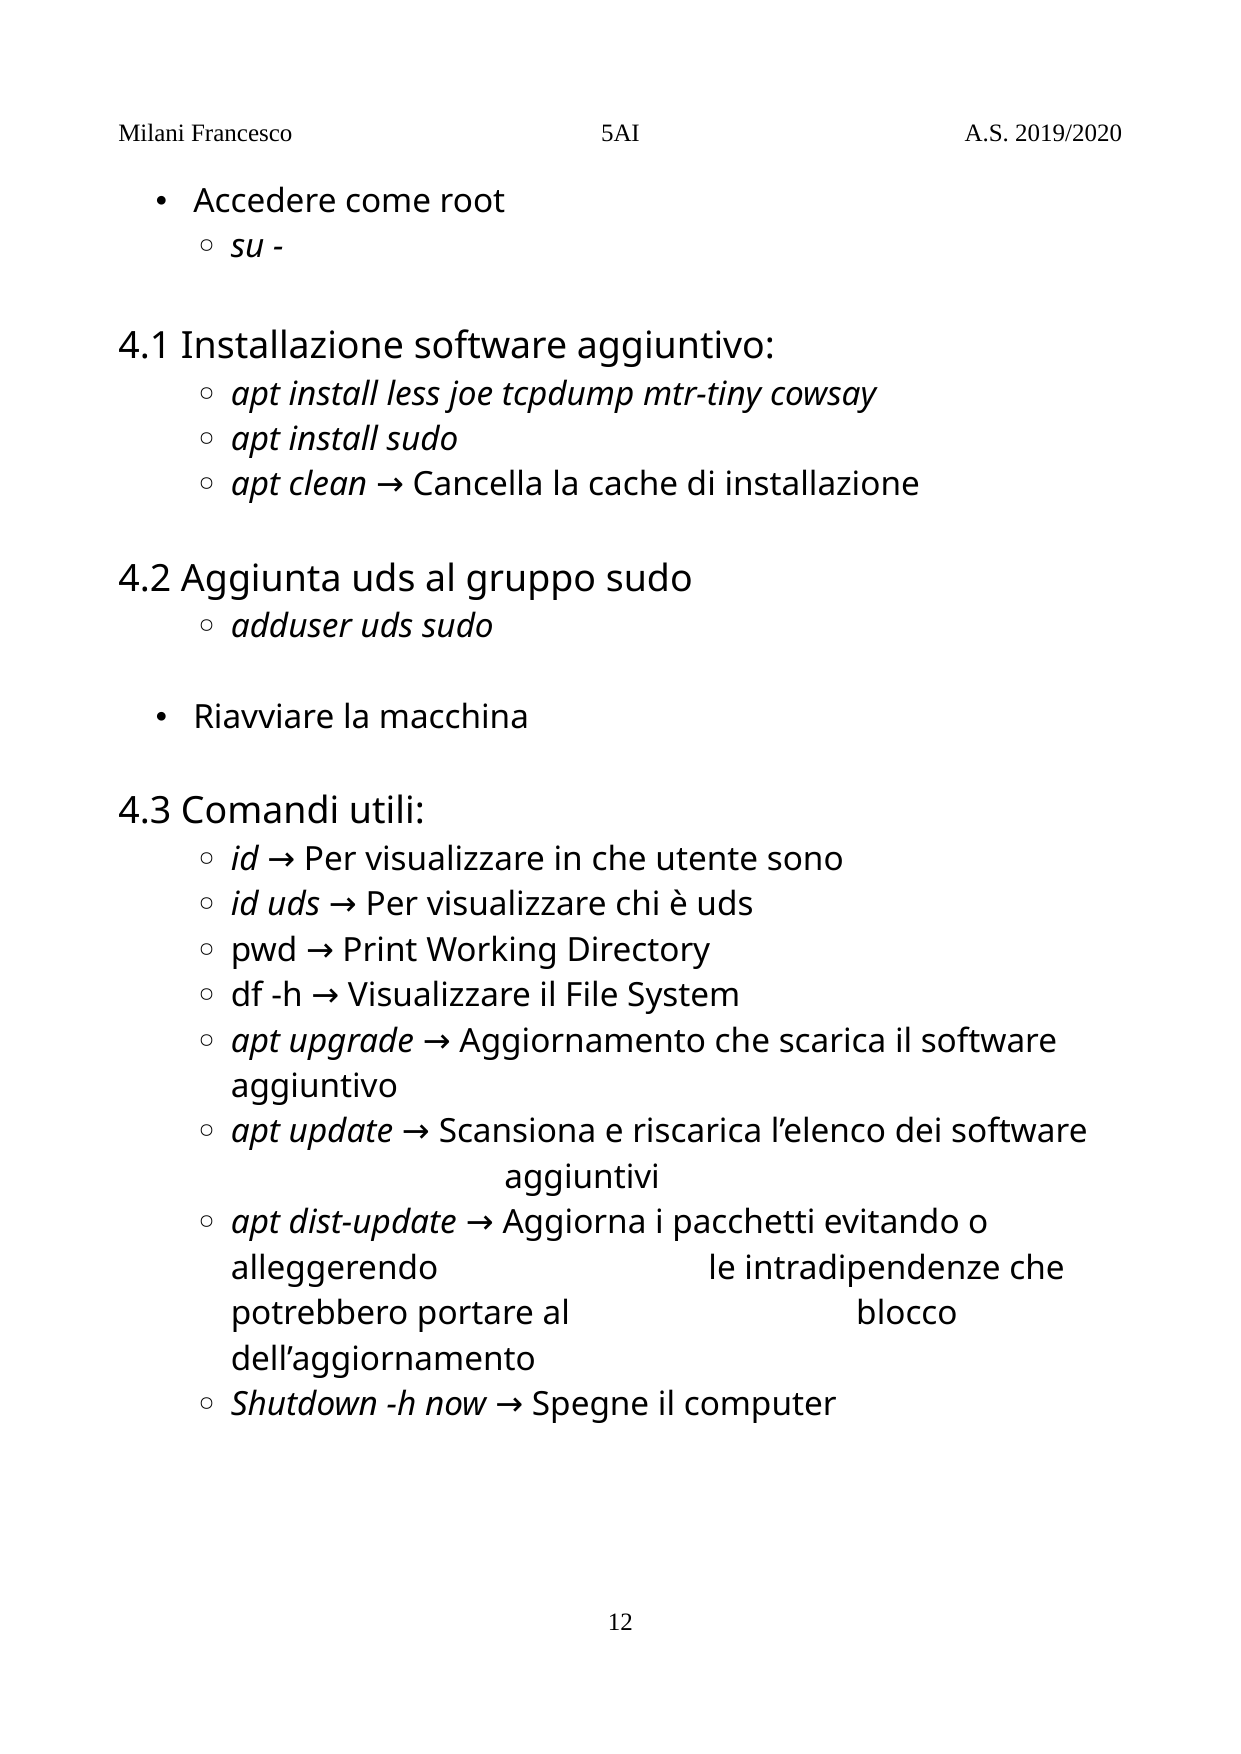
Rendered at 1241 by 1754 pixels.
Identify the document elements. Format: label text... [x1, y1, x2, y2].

list apt update → Scansiona e riscarica l’elenco dei software aggiuntivi [193, 1107, 1122, 1198]
list Riavviare la macchina [156, 693, 1122, 738]
list id uds → Per visualizzare chi è uds [193, 880, 1122, 926]
list id → Per visualizzare in che utente sono [193, 835, 1122, 880]
text 4.3 Comandi utili: [118, 784, 1122, 835]
list apt dist-update → Aggiorna i pacchetti evitando o alleggerendo le intradipendenze che potrebbero portare al blocco dell’aggiornamento [193, 1198, 1122, 1380]
list su - [193, 222, 1122, 267]
list df -h → Visualizzare il File System [193, 971, 1122, 1016]
list Accedere come root [156, 176, 1122, 222]
list apt install sudo [193, 415, 1122, 460]
list apt upgrade → Aggiornamento che scarica il software aggiuntivo [193, 1016, 1122, 1107]
list adduser uds sudo [193, 602, 1122, 647]
list apt install less joe tcpdump mtr-tiny cowsay [193, 369, 1122, 415]
text 4.2 Aggiunta uds al gruppo sudo [118, 551, 1122, 602]
list Shutdown -h now → Spegne il computer [193, 1380, 1122, 1425]
list pwd → Print Working Directory [193, 926, 1122, 971]
list apt clean → Cancella la cache di installazione [193, 460, 1122, 506]
text 4.1 Installazione software aggiuntivo: [118, 318, 1122, 369]
